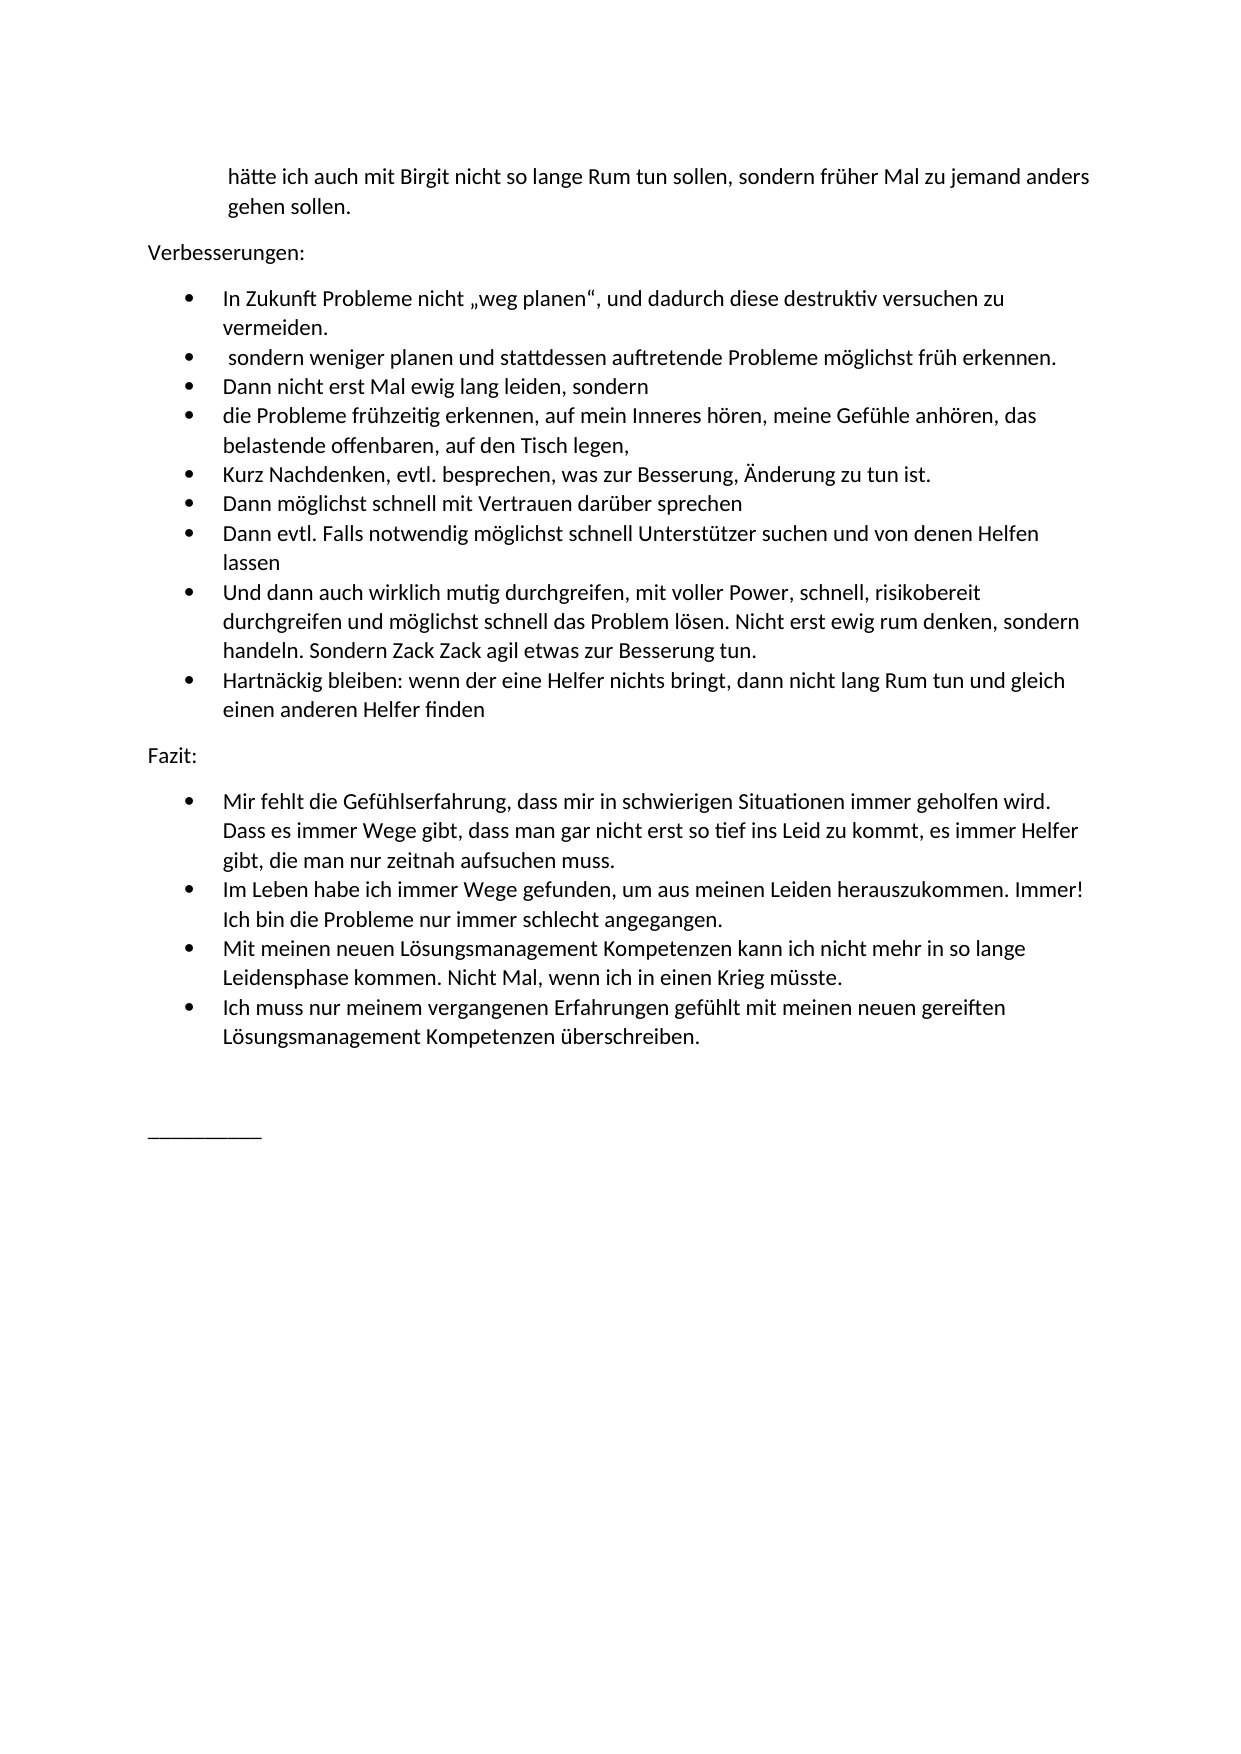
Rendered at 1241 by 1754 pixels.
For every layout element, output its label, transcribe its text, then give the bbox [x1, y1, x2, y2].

list Und dann auch wirklich mutig durchgreifen, mit voller Power, schnell, risikobereit durchgreifen und möglichst schnell das Problem lösen. Nicht erst ewig rum denken, sondern handeln. Sondern Zack Zack agil etwas zur Besserung tun. [185, 578, 1093, 664]
list Dann evtl. Falls notwendig möglichst schnell Unterstützer suchen und von denen Helfen lassen [185, 519, 1093, 576]
list Kurz Nachdenken, evtl. besprechen, was zur Besserung, Änderung zu tun ist. [185, 460, 1093, 488]
list Ich muss nur meinem vergangenen Erfahrungen gefühlt mit meinen neuen gereiften Lösungsmanagement Kompetenzen überschreiben. [185, 993, 1093, 1050]
list Mit meinen neuen Lösungsmanagement Kompetenzen kann ich nicht mehr in so lange Leidensphase kommen. Nicht Mal, wenn ich in einen Krieg müsste. [185, 934, 1093, 992]
list Dann nicht erst Mal ewig lang leiden, sondern [185, 372, 1093, 400]
list hätte ich auch mit Birgit nicht so lange Rum tun sollen, sondern früher Mal zu jemand anders gehen sollen. [190, 162, 1093, 220]
list die Probleme frühzeitig erkennen, auf mein Inneres hören, meine Gefühle anhören, das belastende offenbaren, auf den Tisch legen, [185, 401, 1093, 459]
list In Zukunft Probleme nicht „weg planen“, und dadurch diese destruktiv versuchen zu vermeiden. [185, 284, 1093, 341]
text Fazit: [148, 741, 1093, 769]
list Dann möglichst schnell mit Vertrauen darüber sprechen [185, 489, 1093, 518]
list Hartnäckig bleiben: wenn der eine Helfer nichts bringt, dann nicht lang Rum tun und gleich einen anderen Helfer finden [185, 666, 1093, 723]
list sondern weniger planen und stattdessen auftretende Probleme möglichst früh erkennen. [185, 343, 1093, 371]
text __________ [148, 1114, 1093, 1142]
text Verbesserungen: [148, 238, 1093, 266]
list Im Leben habe ich immer Wege gefunden, um aus meinen Leiden herauszukommen. Immer! Ich bin die Probleme nur immer schlecht angegangen. [185, 875, 1093, 933]
list Mir fehlt die Gefühlserfahrung, dass mir in schwierigen Situationen immer geholfen wird. Dass es immer Wege gibt, dass man gar nicht erst so tief ins Leid zu kommt, es immer Helfer gibt, die man nur zeitnah aufsuchen muss. [185, 787, 1093, 874]
